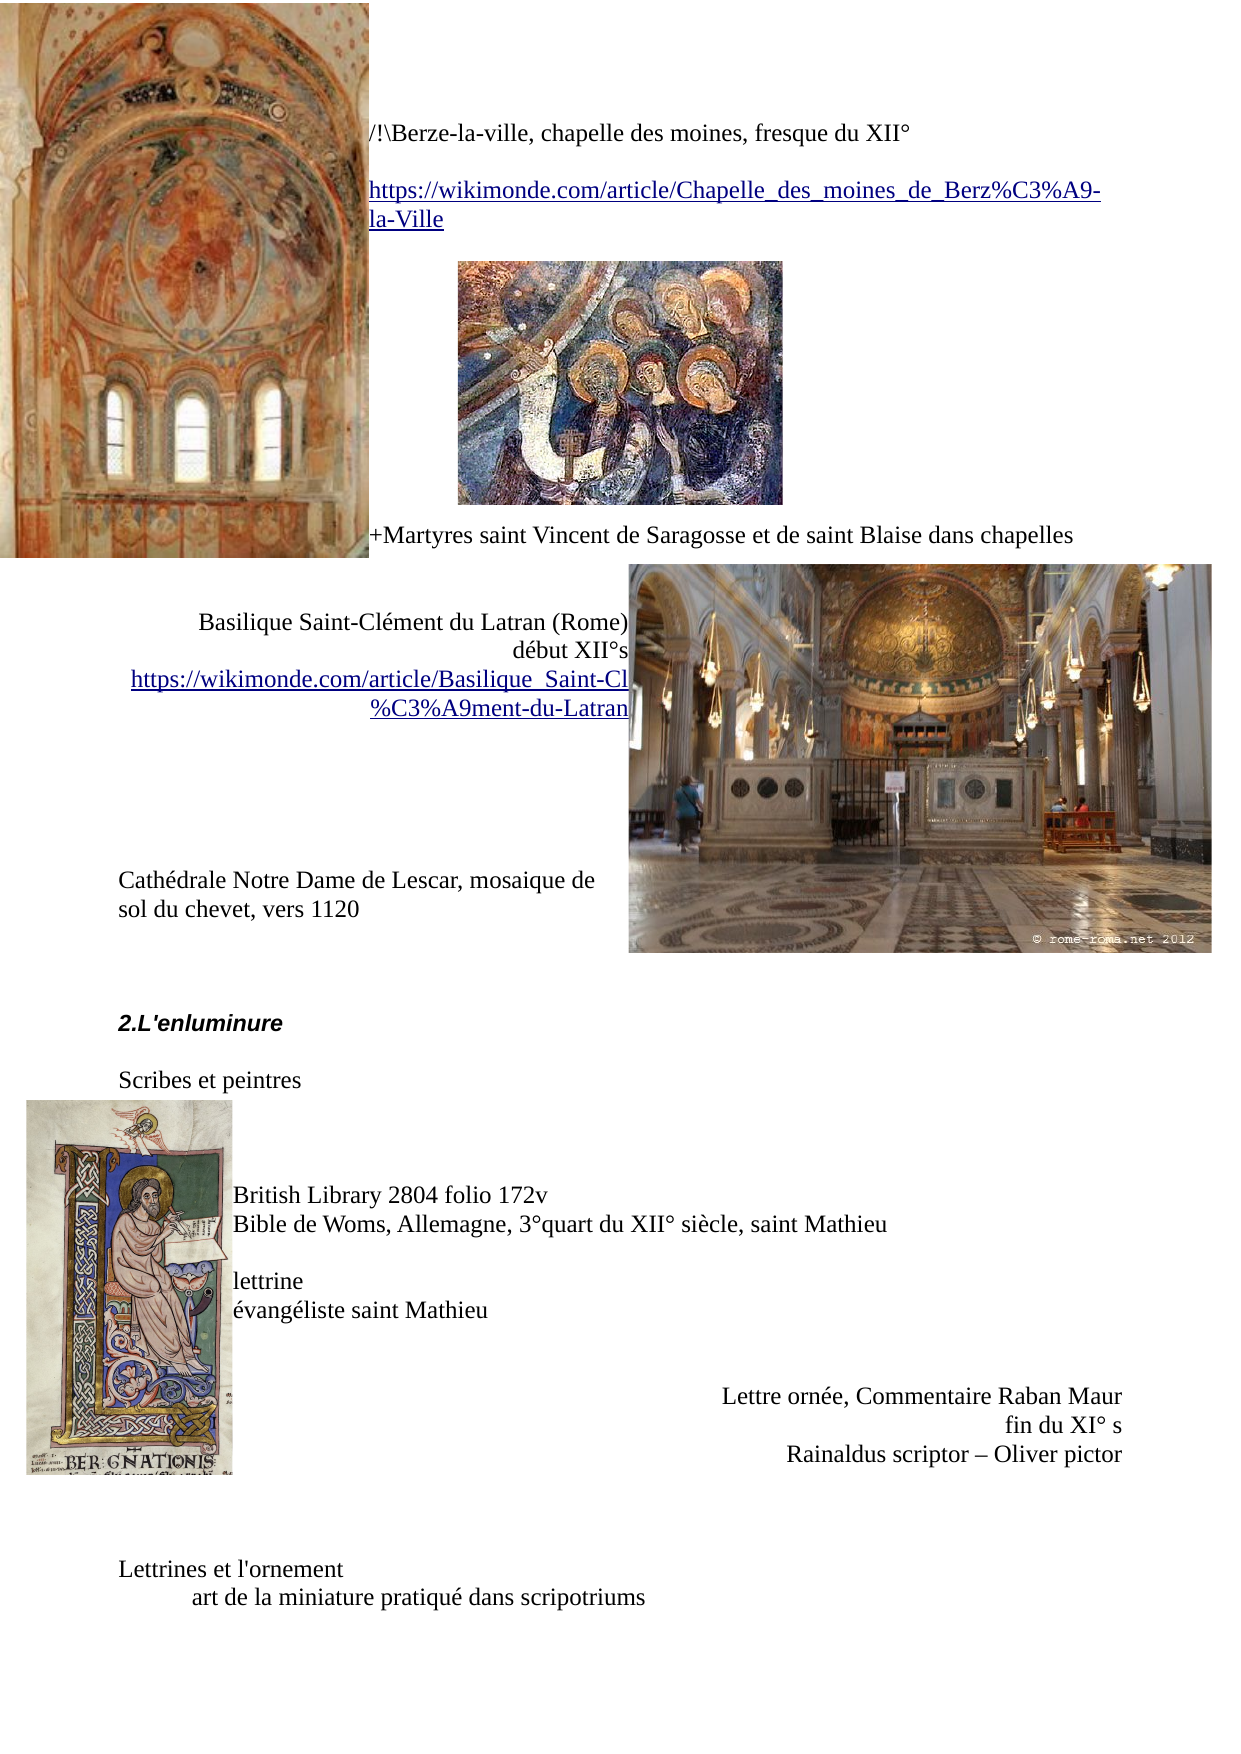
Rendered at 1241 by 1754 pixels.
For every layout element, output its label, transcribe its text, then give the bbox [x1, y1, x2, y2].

text Rainaldus scriptor – Oliver pictor [233, 1439, 1122, 1467]
picture [457, 261, 783, 505]
text début XII°s [118, 636, 628, 664]
text /!\Berze-la-ville, chapelle des moines, fresque du XII° [369, 118, 1122, 147]
picture [0, 3, 369, 558]
text https://wikimonde.com/article/Chapelle_des_moines_de_Berz%C3%A9-la-Ville [369, 176, 1122, 233]
text Scribes et peintres [118, 1065, 1122, 1094]
text https://wikimonde.com/article/Basilique_Saint-Cl%C3%A9ment-du-Latran [118, 664, 628, 722]
text évangéliste saint Mathieu [233, 1295, 1122, 1324]
text Lettrines et l'ornement [118, 1554, 1122, 1582]
text British Library 2804 folio 172v [233, 1180, 1122, 1209]
picture [628, 564, 1212, 953]
text Cathédrale Notre Dame de Lescar, mosaique de sol du chevet, vers 1120 [118, 866, 628, 923]
text Lettre ornée, Commentaire Raban Maur [233, 1381, 1122, 1410]
text art de la miniature pratiqué dans scripotriums [118, 1582, 1122, 1611]
text Basilique Saint-Clément du Latran (Rome) [118, 607, 628, 636]
text +Martyres saint Vincent de Saragosse et de saint Blaise dans chapelles [369, 521, 1122, 549]
subtitle 2.L'enluminure [118, 1009, 1122, 1036]
picture [26, 1100, 233, 1475]
text fin du XI° s [233, 1410, 1122, 1439]
text lettrine [233, 1266, 1122, 1295]
text Bible de Woms, Allemagne, 3°quart du XII° siècle, saint Mathieu [233, 1209, 1122, 1237]
